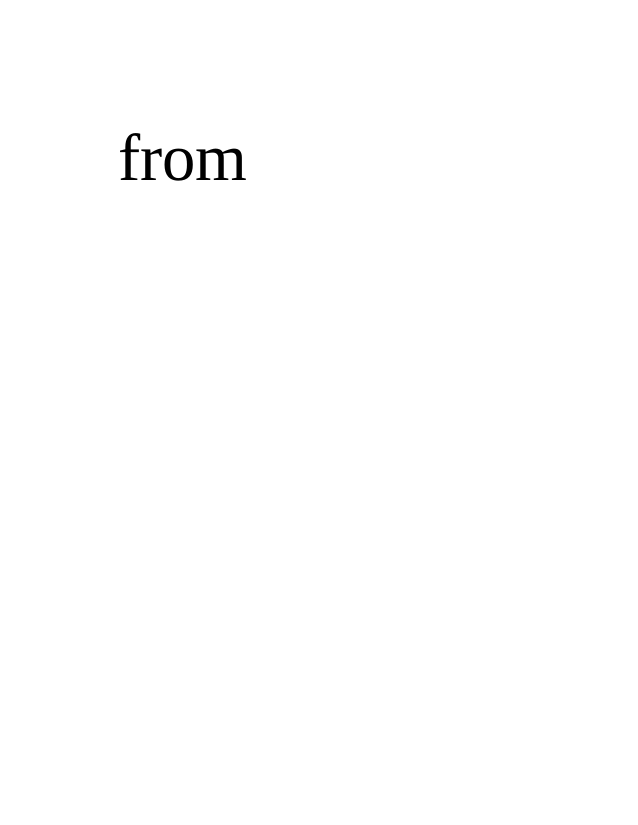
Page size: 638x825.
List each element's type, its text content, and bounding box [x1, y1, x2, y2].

text from [118, 118, 519, 195]
